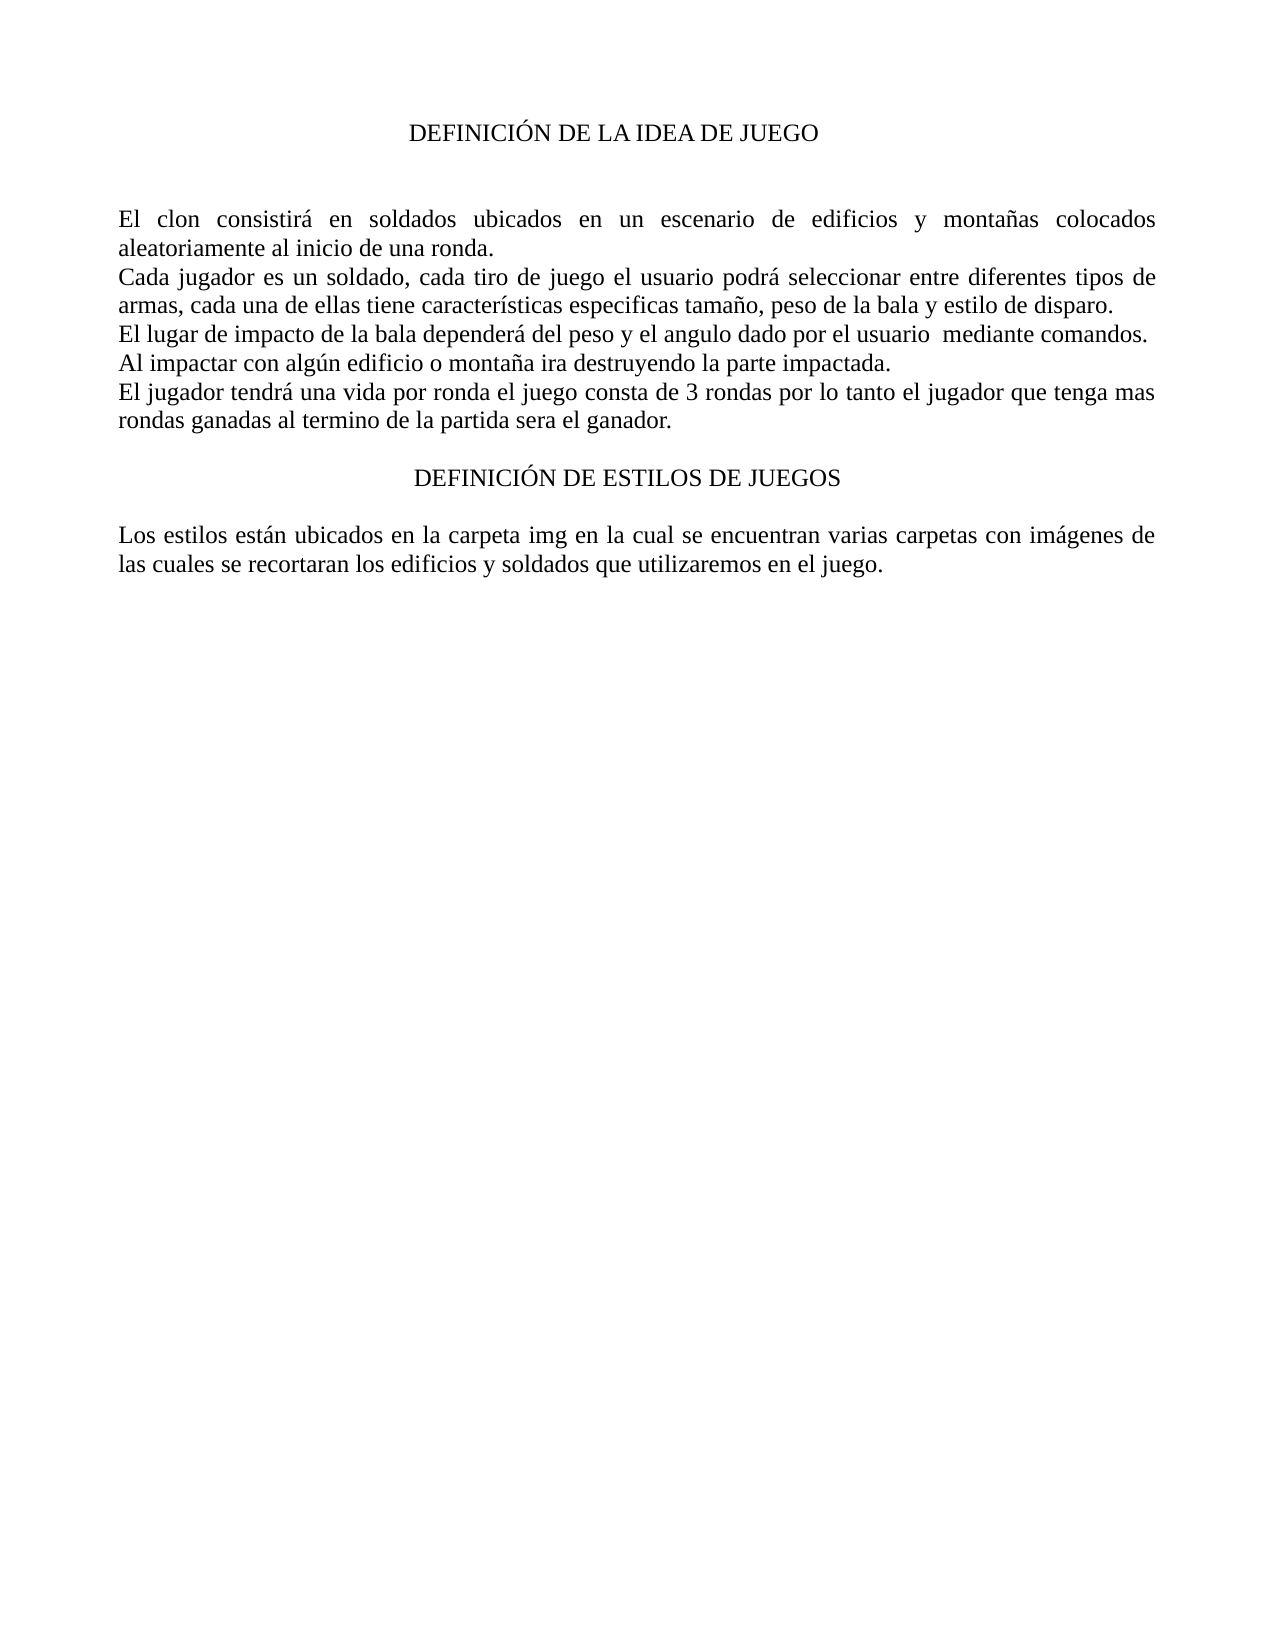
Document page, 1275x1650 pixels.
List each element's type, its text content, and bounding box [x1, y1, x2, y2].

text El lugar de impacto de la bala dependerá del peso y el angulo dado por el usuario mediante comandos. [118, 319, 1157, 348]
text El jugador tendrá una vida por ronda el juego consta de 3 rondas por lo tanto el jugador que tenga mas rondas ganadas al termino de la partida sera el ganador. [118, 377, 1157, 434]
text Los estilos están ubicados en la carpeta img en la cual se encuentran varias carpetas con imágenes de las cuales se recortaran los edificios y soldados que utilizaremos en el juego. [118, 521, 1157, 578]
text El clon consistirá en soldados ubicados en un escenario de edificios y montañas colocados aleatoriamente al inicio de una ronda. [118, 204, 1157, 262]
text Cada jugador es un soldado, cada tiro de juego el usuario podrá seleccionar entre diferentes tipos de armas, cada una de ellas tiene características especificas tamaño, peso de la bala y estilo de disparo. [118, 262, 1157, 319]
text DEFINICIÓN DE ESTILOS DE JUEGOS [118, 463, 1157, 492]
text DEFINICIÓN DE LA IDEA DE JUEGO [118, 118, 1157, 147]
text Al impactar con algún edificio o montaña ira destruyendo la parte impactada. [118, 348, 1157, 377]
